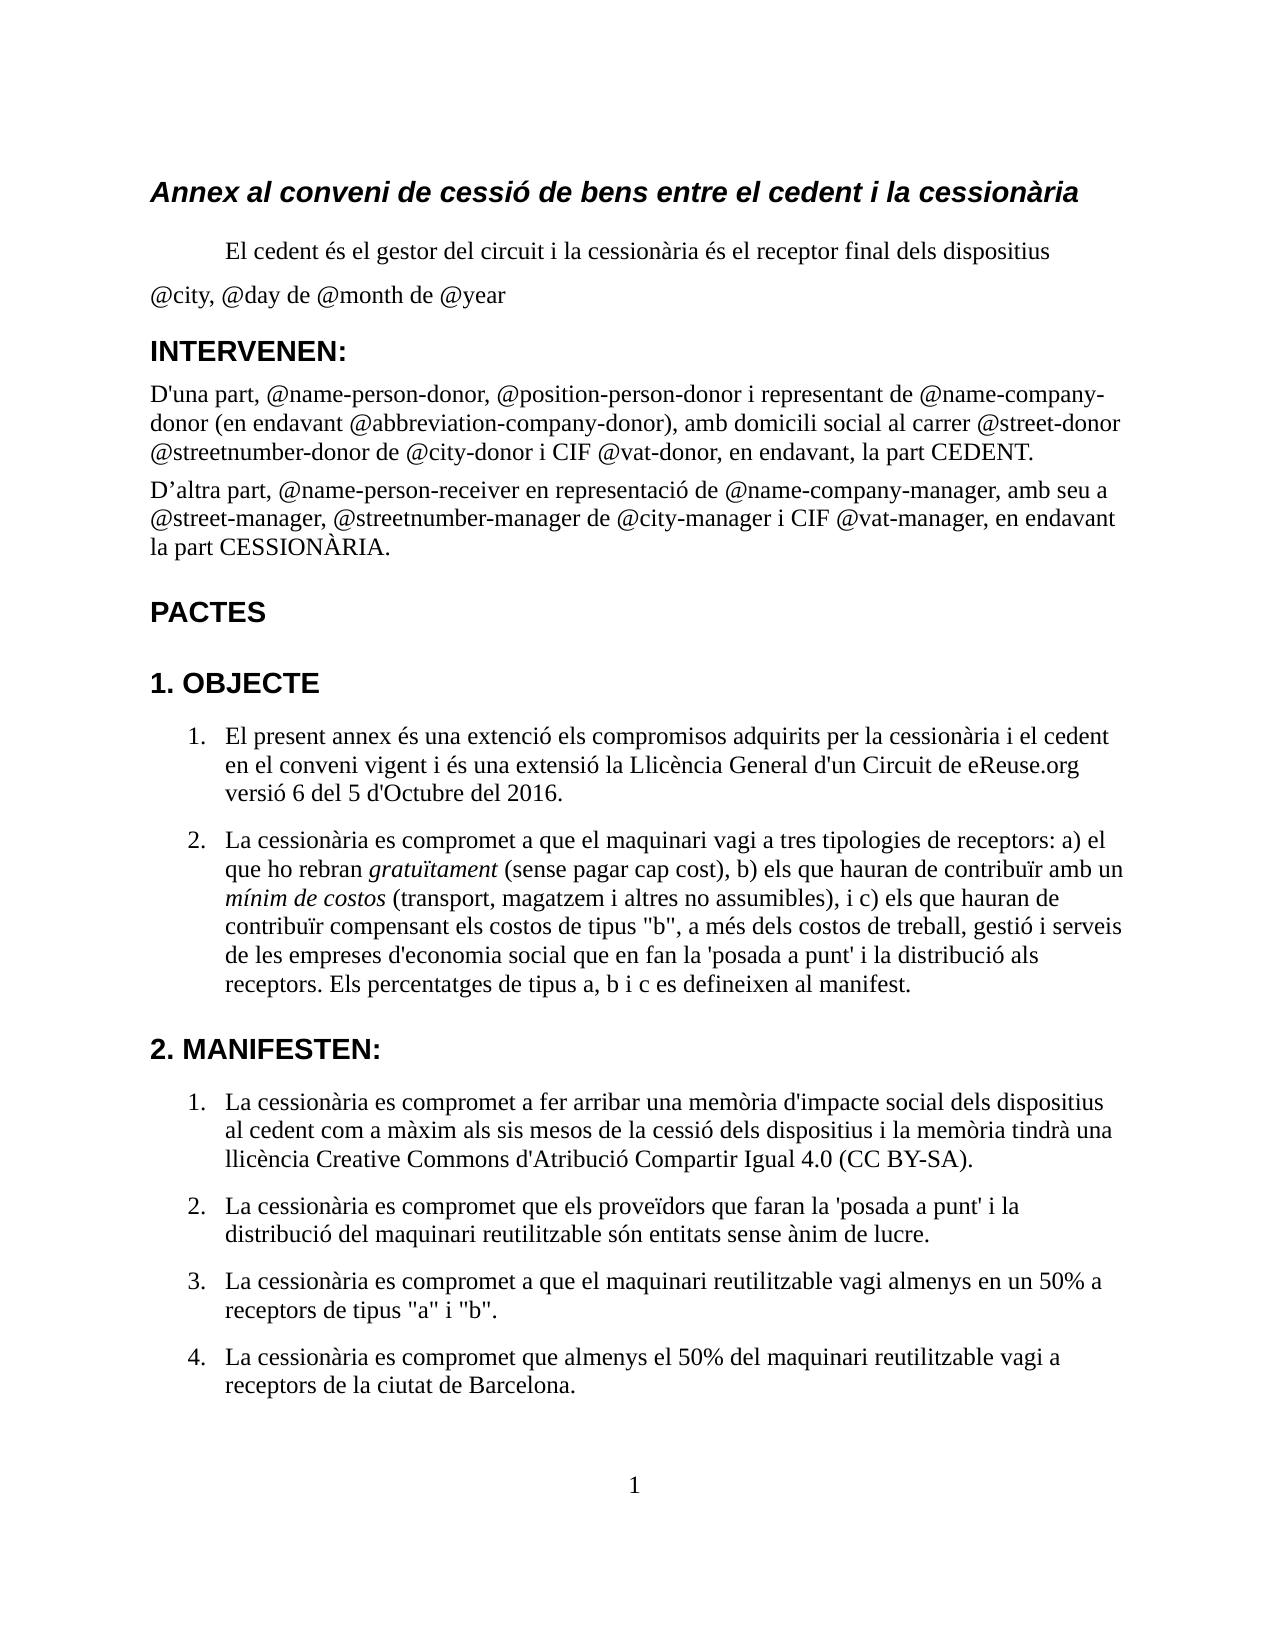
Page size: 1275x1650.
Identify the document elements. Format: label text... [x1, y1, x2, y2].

subtitle INTERVENEN: [150, 333, 1125, 367]
subtitle Annex al conveni de cessió de bens entre el cedent i la cessionària [150, 175, 1125, 208]
text D'una part, @name-person-donor, @position-person-donor i representant de @name-company-donor (en endavant @abbreviation-company-donor), amb domicili social al carrer @street-donor @streetnumber-donor de @city-donor i CIF @vat-donor, en endavant, la part CEDENT. [150, 379, 1125, 466]
list La cessionària es compromet que almenys el 50% del maquinari reutilitzable vagi a receptors de la ciutat de Barcelona. [187, 1342, 1125, 1399]
list El present annex és una extenció els compromisos adquirits per la cessionària i el cedent en el conveni vigent i és una extensió la Llicència General d'un Circuit de eReuse.org versió 6 del 5 d'Octubre del 2016. [187, 721, 1125, 807]
subtitle 2. MANIFESTEN: [150, 1032, 1125, 1065]
subtitle 1. OBJECTE [150, 666, 1125, 699]
list La cessionària es compromet a que el maquinari reutilitzable vagi almenys en un 50% a receptors de tipus "a" i "b". [187, 1266, 1125, 1324]
text D’altra part, @name-person-receiver en representació de @name-company-manager, amb seu a @street-manager, @streetnumber-manager de @city-manager i CIF @vat-manager, en endavant la part CESSIONÀRIA. [150, 475, 1125, 561]
list La cessionària es compromet a que el maquinari vagi a tres tipologies de receptors: a) el que ho rebran gratuïtament (sense pagar cap cost), b) els que hauran de contribuïr amb un mínim de costos (transport, magatzem i altres no assumibles), i c) els que hauran de contribuïr compensant els costos de tipus "b", a més dels costos de treball, gestió i serveis de les empreses d'economia social que en fan la 'posada a punt' i la distribució als receptors. Els percentatges de tipus a, b i c es defineixen al manifest. [187, 825, 1125, 998]
text El cedent és el gestor del circuit i la cessionària és el receptor final dels dispositius [225, 236, 1125, 265]
text @city, @day de @month de @year [150, 280, 1125, 308]
subtitle PACTES [150, 595, 1125, 628]
list La cessionària es compromet que els proveïdors que faran la 'posada a punt' i la distribució del maquinari reutilitzable són entitats sense ànim de lucre. [187, 1191, 1125, 1248]
list La cessionària es compromet a fer arribar una memòria d'impacte social dels dispositius al cedent com a màxim als sis mesos de la cessió dels dispositius i la memòria tindrà una llicència Creative Commons d'Atribució Compartir Igual 4.0 (CC BY-SA). [187, 1087, 1125, 1173]
